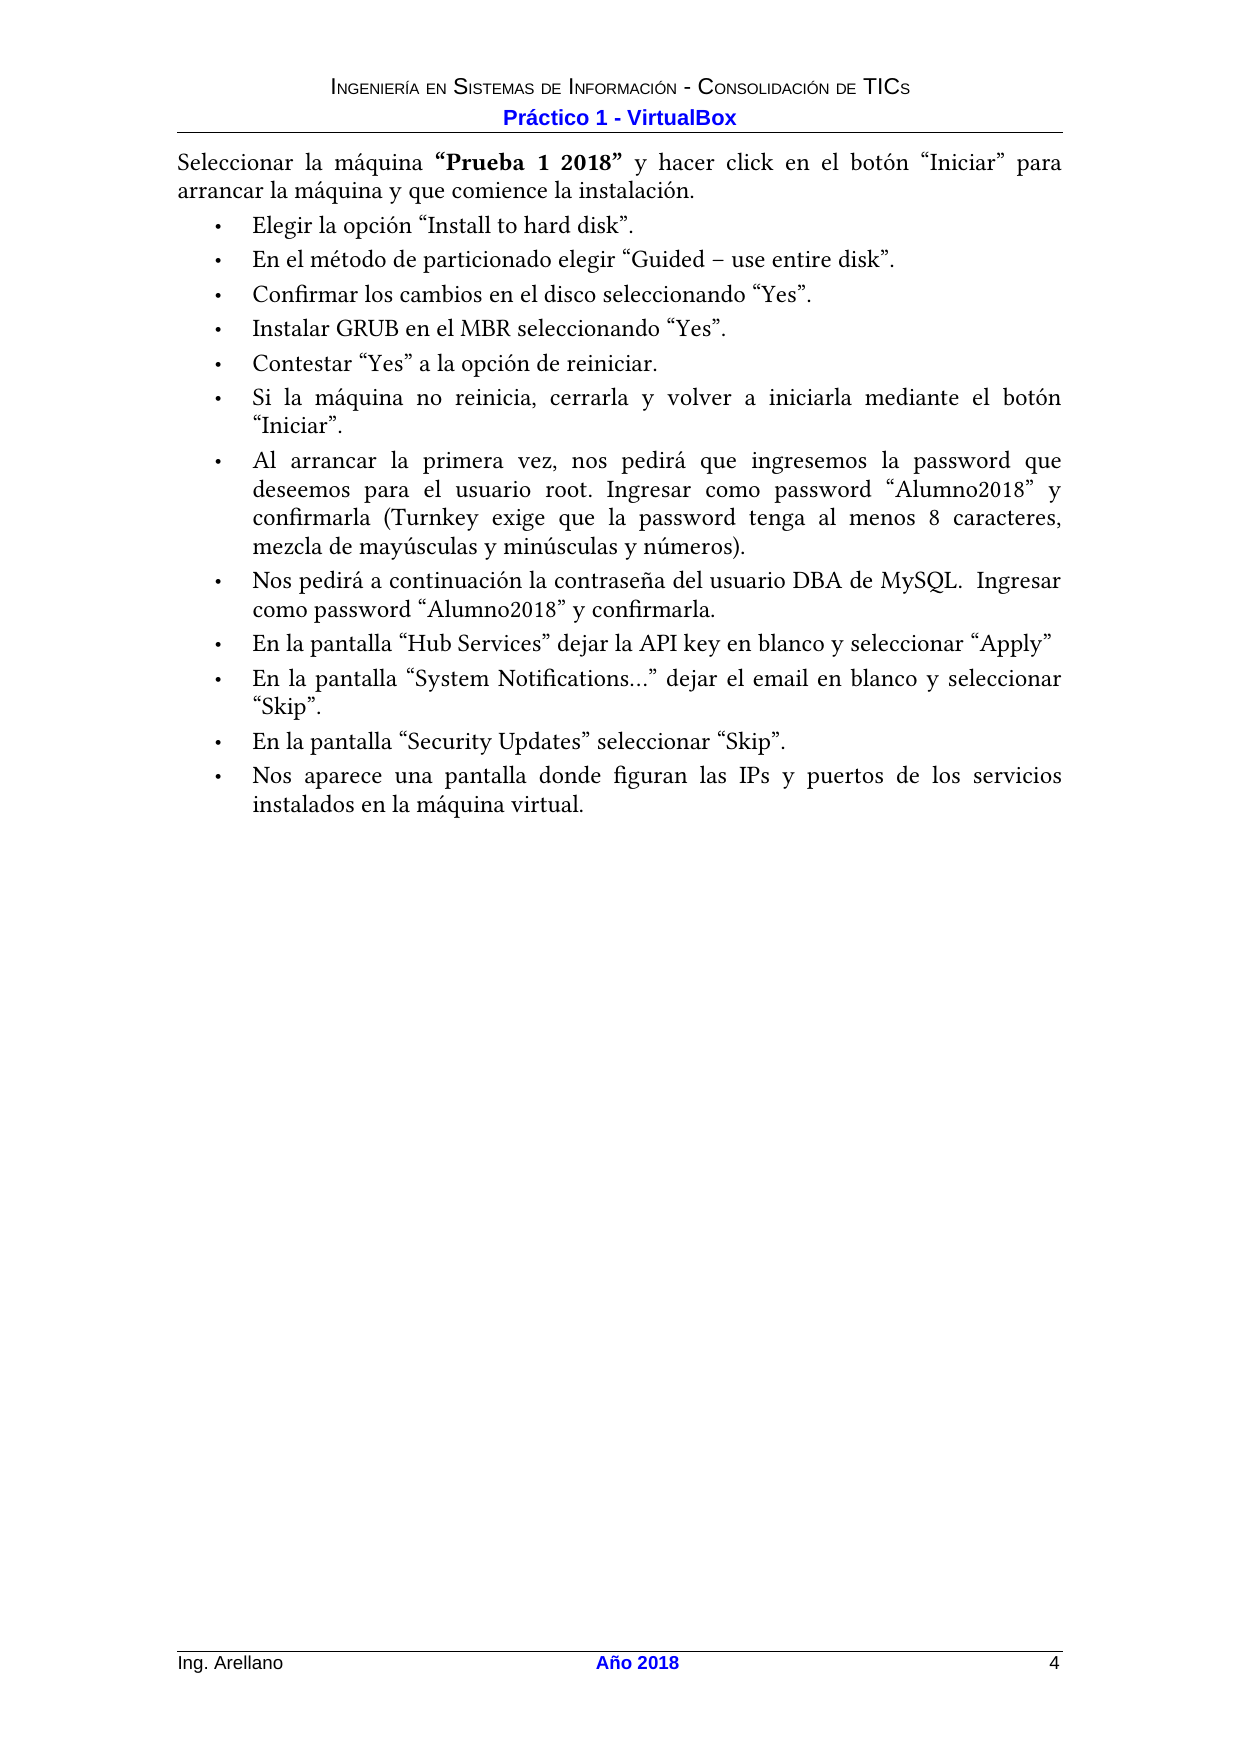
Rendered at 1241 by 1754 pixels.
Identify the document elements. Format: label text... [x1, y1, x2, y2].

text Seleccionar la máquina “Prueba 1 2018” y hacer click en el botón “Iniciar” para arrancar la máquina y que comience la instalación. [177, 148, 1063, 205]
list Si la máquina no reinicia, cerrarla y volver a iniciarla mediante el botón “Iniciar”. [215, 383, 1063, 440]
list Instalar GRUB en el MBR seleccionando “Yes”. [215, 314, 1063, 343]
list En la pantalla “Hub Services” dejar la API key en blanco y seleccionar “Apply” [215, 629, 1063, 658]
list Nos pedirá a continuación la contraseña del usuario DBA de MySQL. Ingresar como password “Alumno2018” y confirmarla. [215, 566, 1063, 623]
list Elegir la opción “Install to hard disk”. [215, 211, 1063, 239]
list En la pantalla “Security Updates” seleccionar “Skip”. [215, 727, 1063, 755]
list Confirmar los cambios en el disco seleccionando “Yes”. [215, 280, 1063, 308]
list Al arrancar la primera vez, nos pedirá que ingresemos la password que deseemos para el usuario root. Ingresar como password “Alumno2018” y confirmarla (Turnkey exige que la password tenga al menos 8 caracteres, mezcla de mayúsculas y minúsculas y números). [215, 446, 1063, 560]
list Nos aparece una pantalla donde figuran las IPs y puertos de los servicios instalados en la máquina virtual. [215, 761, 1063, 818]
list En el método de particionado elegir “Guided – use entire disk”. [215, 245, 1063, 274]
list Contestar “Yes” a la opción de reiniciar. [215, 349, 1063, 377]
list En la pantalla “System Notifications...” dejar el email en blanco y seleccionar “Skip”. [215, 664, 1063, 721]
